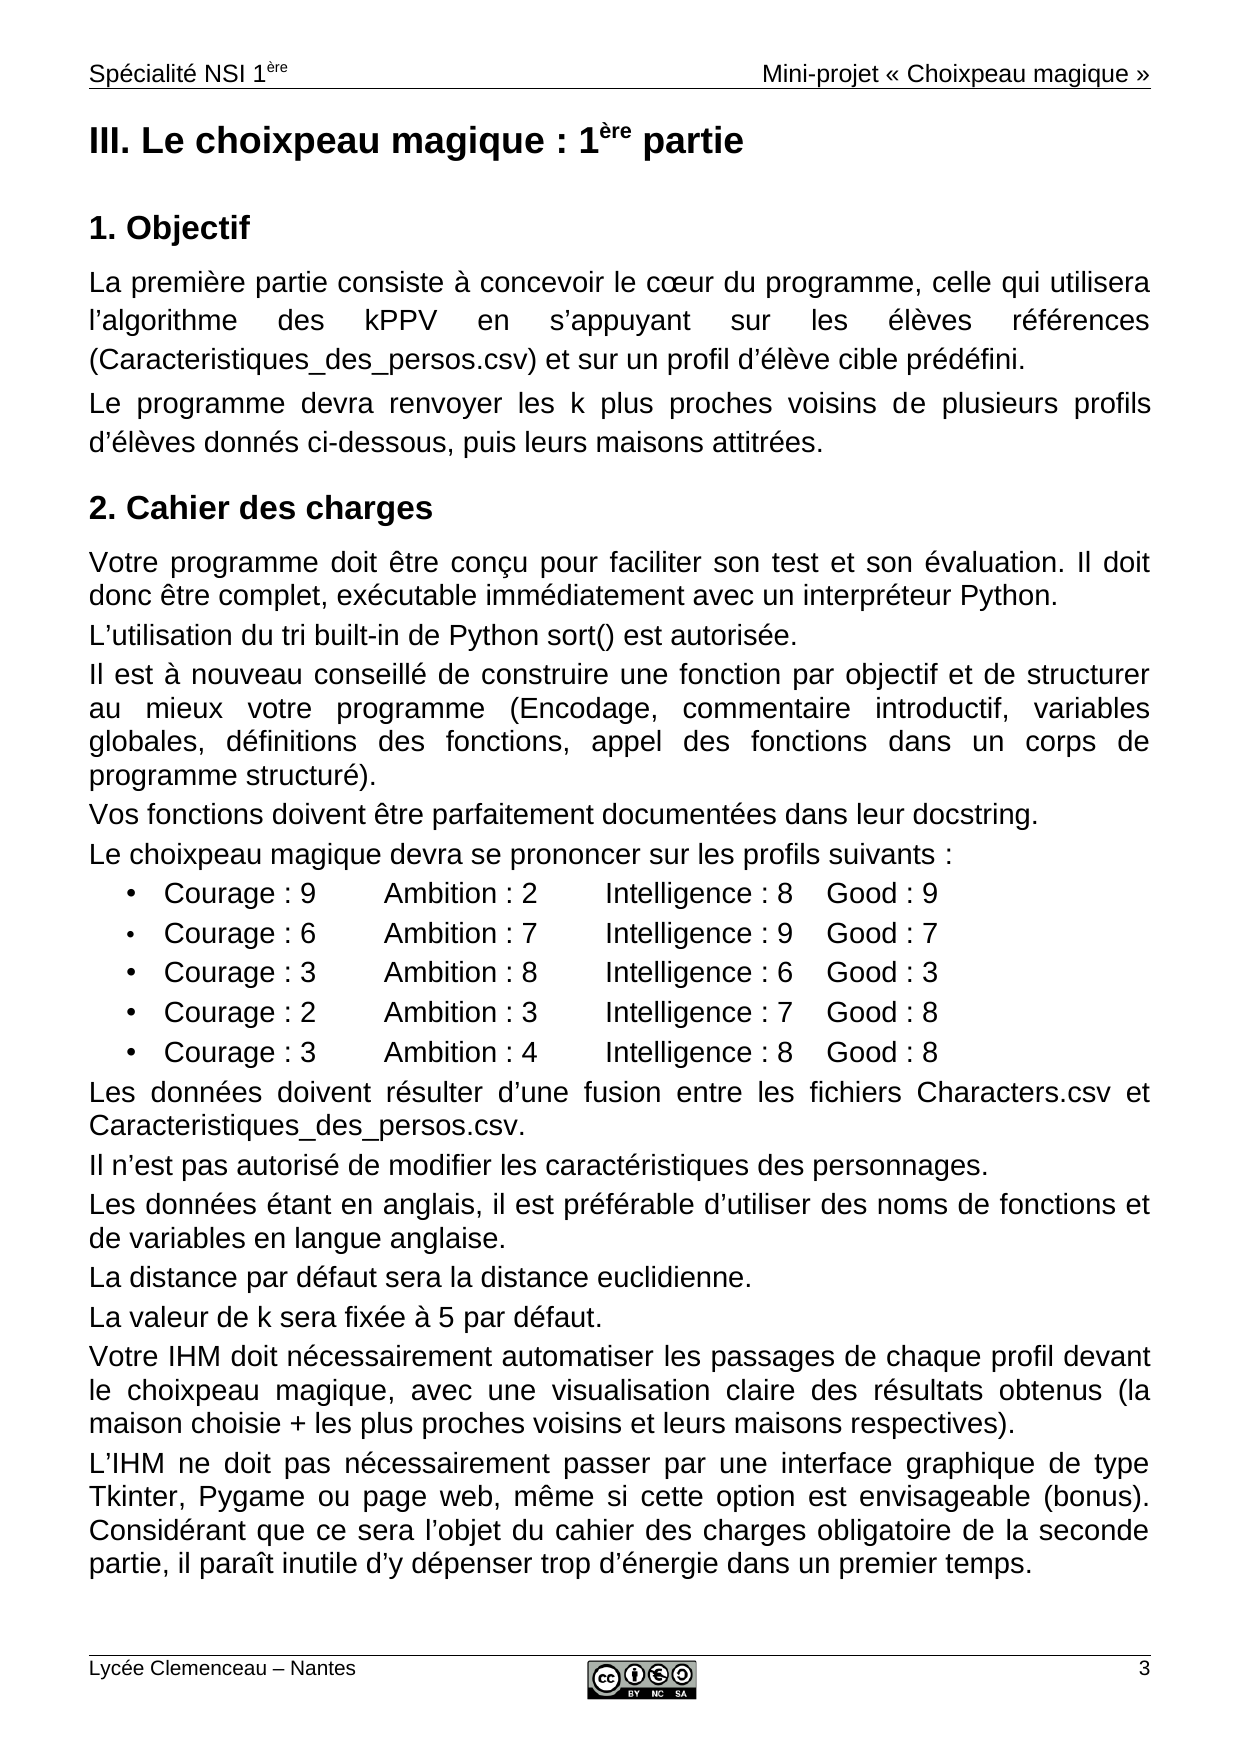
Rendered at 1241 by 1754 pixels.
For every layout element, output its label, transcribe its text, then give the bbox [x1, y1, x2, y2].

text Votre programme doit être conçu pour faciliter son test et son évaluation. Il doit donc être complet, exécutable immédiatement avec un interpréteur Python. [89, 545, 1151, 612]
list Courage : 6 Ambition : 7 Intelligence : 9 Good : 7 [126, 916, 1151, 949]
text Votre IHM doit nécessairement automatiser les passages de chaque profil devant le choixpeau magique, avec une visualisation claire des résultats obtenus (la maison choisie + les plus proches voisins et leurs maisons respectives). [89, 1339, 1151, 1440]
text Vos fonctions doivent être parfaitement documentées dans leur docstring. [89, 797, 1151, 831]
picture [586, 1659, 697, 1700]
subtitle Le choixpeau magique : 1ère partie [89, 118, 1151, 161]
text Il est à nouveau conseillé de construire une fonction par objectif et de structurer au mieux votre programme (Encodage, commentaire introductif, variables globales, définitions des fonctions, appel des fonctions dans un corps de programme structuré). [89, 657, 1151, 791]
list Courage : 3 Ambition : 4 Intelligence : 8 Good : 8 [126, 1035, 1151, 1069]
list Courage : 9 Ambition : 2 Intelligence : 8 Good : 9 [126, 876, 1151, 910]
text La distance par défaut sera la distance euclidienne. [89, 1260, 1151, 1294]
text Il n’est pas autorisé de modifier les caractéristiques des personnages. [89, 1148, 1151, 1181]
text Les données étant en anglais, il est préférable d’utiliser des noms de fonctions et de variables en langue anglaise. [89, 1187, 1151, 1254]
text Le programme devra renvoyer les k plus proches voisins de plusieurs profils d’élèves donnés ci-dessous, puis leurs maisons attitrées. [89, 386, 1151, 458]
subtitle Objectif [89, 208, 1151, 246]
text Les données doivent résulter d’une fusion entre les fichiers Characters.csv et Caracteristiques_des_persos.csv. [89, 1074, 1151, 1142]
text L’IHM ne doit pas nécessairement passer par une interface graphique de type Tkinter, Pygame ou page web, même si cette option est envisageable (bonus). Considérant que ce sera l’objet du cahier des charges obligatoire de la seconde partie, il paraît inutile d’y dépenser trop d’énergie dans un premier temps. [89, 1446, 1151, 1580]
text L’utilisation du tri built-in de Python sort() est autorisée. [89, 618, 1151, 651]
list Courage : 2 Ambition : 3 Intelligence : 7 Good : 8 [126, 995, 1151, 1029]
text La première partie consiste à concevoir le cœur du programme, celle qui utilisera l’algorithme des kPPV en s’appuyant sur les élèves références (Caracteristiques_des_persos.csv) et sur un profil d’élève cible prédéfini. [89, 264, 1151, 375]
subtitle Cahier des charges [89, 488, 1151, 526]
list Courage : 3 Ambition : 8 Intelligence : 6 Good : 3 [126, 956, 1151, 989]
text La valeur de k sera fixée à 5 par défaut. [89, 1299, 1151, 1333]
text Le choixpeau magique devra se prononcer sur les profils suivants : [89, 837, 1151, 870]
